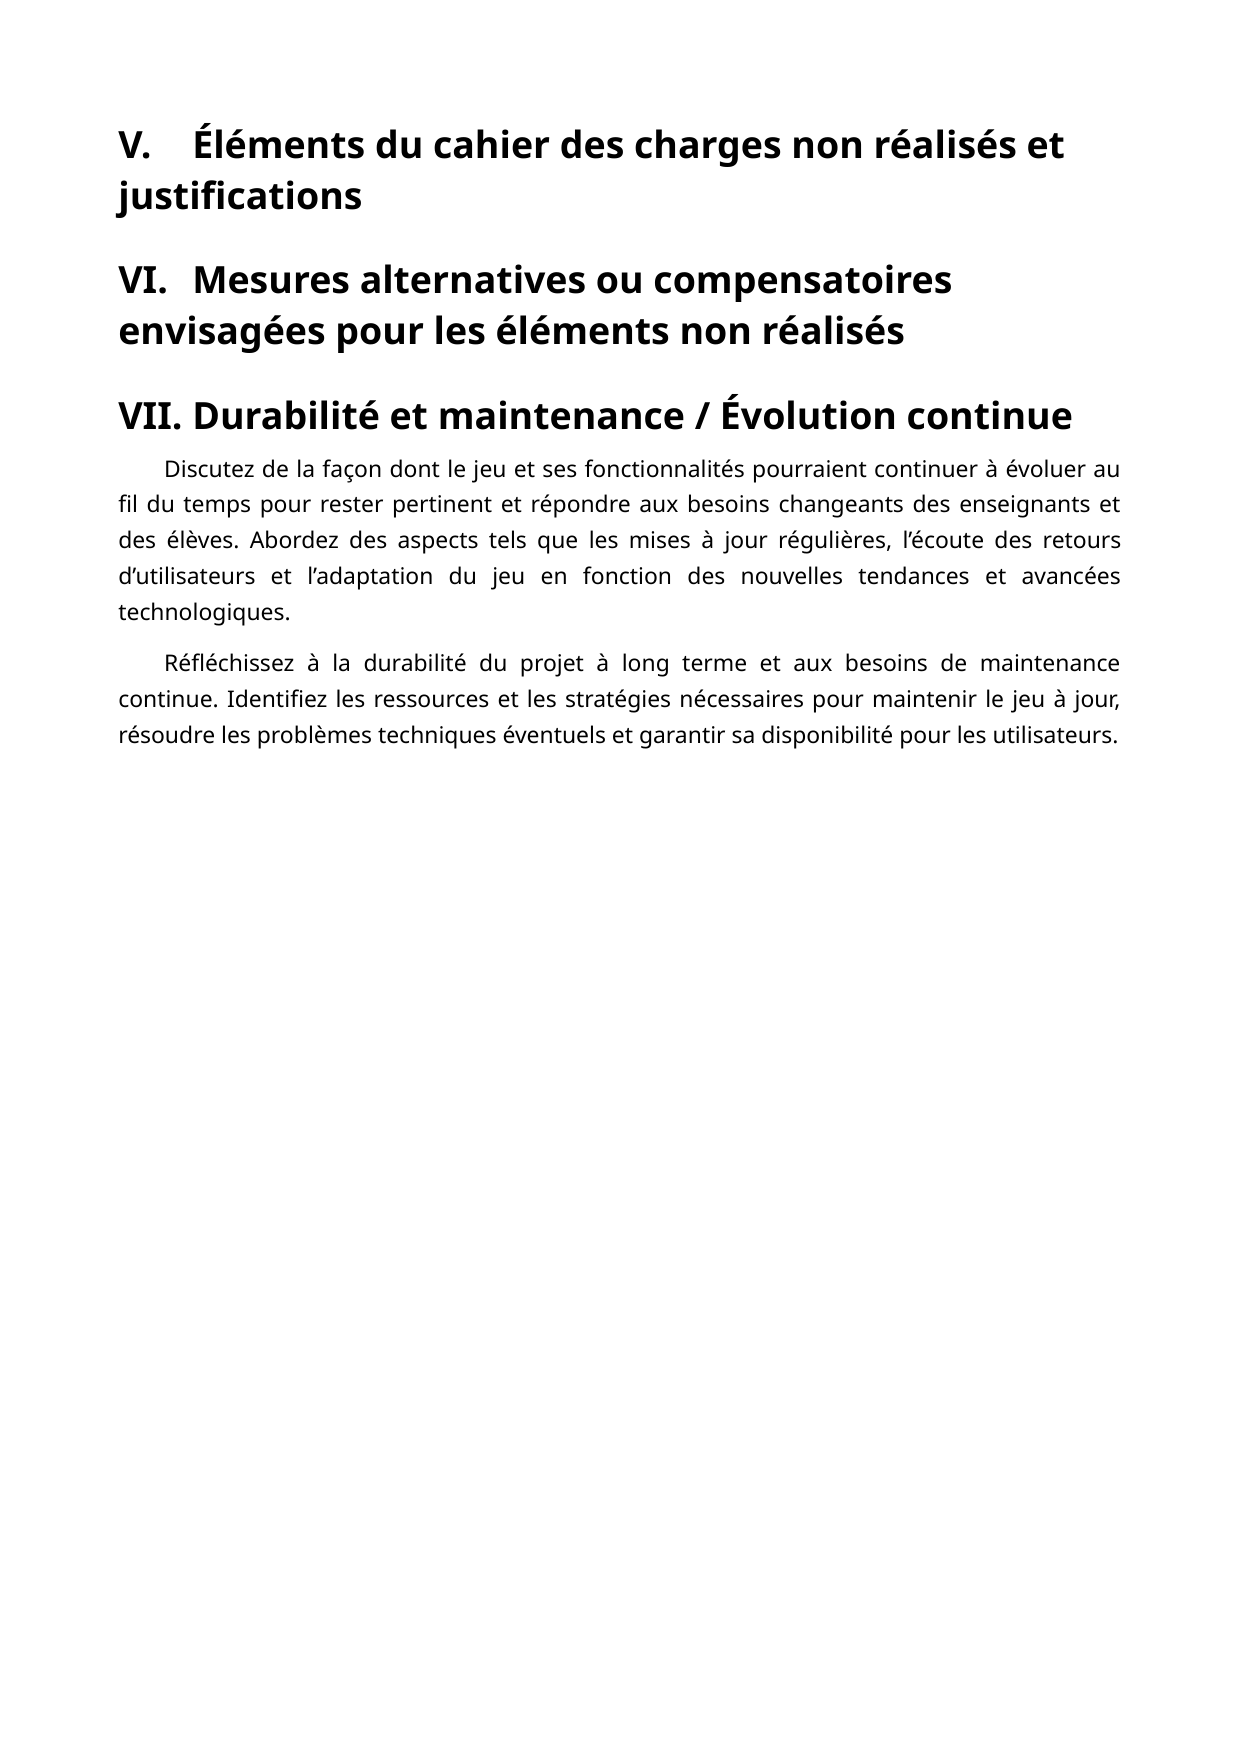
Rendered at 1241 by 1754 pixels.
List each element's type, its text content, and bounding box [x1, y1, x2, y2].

subtitle Mesures alternatives ou compensatoires envisagées pour les éléments non réalisés [118, 253, 1122, 356]
subtitle Éléments du cahier des charges non réalisés et justifications [118, 118, 1122, 220]
subtitle Durabilité et maintenance / Évolution continue [118, 389, 1122, 440]
text Réfléchissez à la durabilité du projet à long terme et aux besoins de maintenance continue. Identifiez les ressources et les stratégies nécessaires pour maintenir le jeu à jour, résoudre les problèmes techniques éventuels et garantir sa disponibilité pour les utilisateurs. [118, 647, 1122, 750]
text Discutez de la façon dont le jeu et ses fonctionnalités pourraient continuer à évoluer au fil du temps pour rester pertinent et répondre aux besoins changeants des enseignants et des élèves. Abordez des aspects tels que les mises à jour régulières, l’écoute des retours d’utilisateurs et l’adaptation du jeu en fonction des nouvelles tendances et avancées technologiques. [118, 452, 1122, 627]
